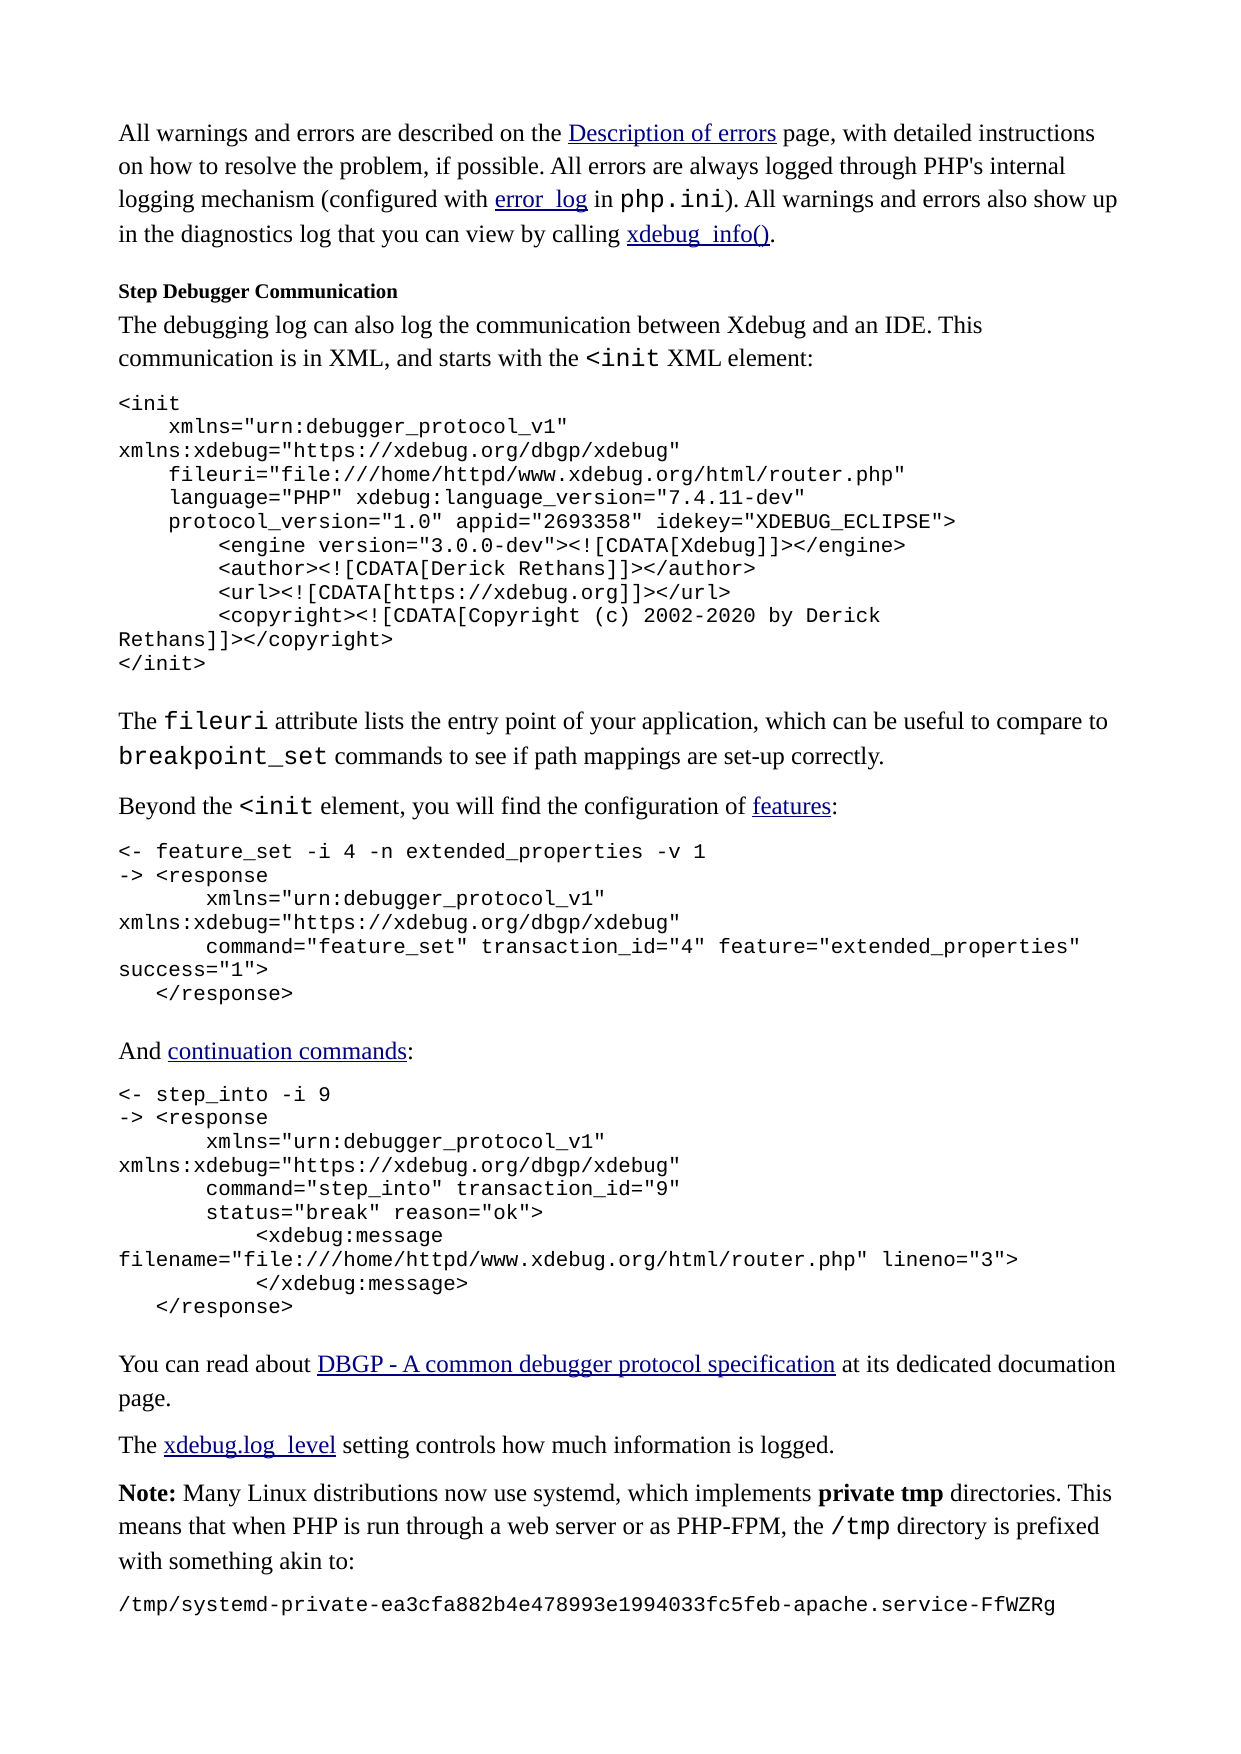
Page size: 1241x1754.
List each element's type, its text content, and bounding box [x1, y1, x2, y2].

text status="break" reason="ok"> [118, 1202, 1122, 1226]
text xmlns="urn:debugger_protocol_v1" xmlns:xdebug="https://xdebug.org/dbgp/xdebug" [118, 416, 1122, 464]
text Beyond the <init element, you will find the configuration of features: [118, 791, 1122, 822]
text xmlns="urn:debugger_protocol_v1" xmlns:xdebug="https://xdebug.org/dbgp/xdebug" [118, 888, 1122, 936]
text The fileuri attribute lists the entry point of your application, which can be useful to compare to breakpoint_set commands to see if path mappings are set-up correctly. [118, 706, 1122, 772]
text <- step_into -i 9 [118, 1084, 1122, 1107]
text <- feature_set -i 4 -n extended_properties -v 1 [118, 841, 1122, 865]
text xmlns="urn:debugger_protocol_v1" xmlns:xdebug="https://xdebug.org/dbgp/xdebug" [118, 1131, 1122, 1178]
text </response> [118, 983, 1122, 1007]
text /tmp/systemd-private-ea3cfa882b4e478993e1994033fc5feb-apache.service-FfWZRg [118, 1593, 1122, 1617]
text protocol_version="1.0" appid="2693358" idekey="XDEBUG_ECLIPSE"> [118, 511, 1122, 534]
text <init [118, 393, 1122, 416]
text <copyright><![CDATA[Copyright (c) 2002-2020 by Derick Rethans]]></copyright> [118, 606, 1122, 653]
text <author><![CDATA[Derick Rethans]]></author> [118, 558, 1122, 582]
text </response> [118, 1296, 1122, 1320]
text -> <response [118, 865, 1122, 888]
text All warnings and errors are described on the Description of errors page, with detailed instructions on how to resolve the problem, if possible. All errors are always logged through PHP's internal logging mechanism (configured with error_log in php.ini). All warnings and errors also show up in the diagnostics log that you can view by calling xdebug_info(). [118, 118, 1122, 248]
text </xdebug:message> [118, 1273, 1122, 1296]
text The xdebug.log_level setting controls how much information is logged. [118, 1430, 1122, 1459]
text </init> [118, 653, 1122, 676]
text <url><![CDATA[https://xdebug.org]]></url> [118, 582, 1122, 606]
text <engine version="3.0.0-dev"><![CDATA[Xdebug]]></engine> [118, 534, 1122, 558]
text -> <response [118, 1107, 1122, 1131]
text Note: Many Linux distributions now use systemd, which implements private tmp directories. This means that when PHP is run through a web server or as PHP-FPM, the /tmp directory is prefixed with something akin to: [118, 1478, 1122, 1575]
text The debugging log can also log the communication between Xdebug and an IDE. This communication is in XML, and starts with the <init XML element: [118, 310, 1122, 373]
text command="step_into" transaction_id="9" [118, 1178, 1122, 1202]
text You can read about DBGP - A common debugger protocol specification at its dedicated documation page. [118, 1349, 1122, 1411]
subtitle Step Debugger Communication [118, 279, 1122, 303]
text fileuri="file:///home/httpd/www.xdebug.org/html/router.php" [118, 464, 1122, 487]
text And continuation commands: [118, 1036, 1122, 1065]
text language="PHP" xdebug:language_version="7.4.11-dev" [118, 487, 1122, 511]
text command="feature_set" transaction_id="4" feature="extended_properties" success="1"> [118, 936, 1122, 983]
text <xdebug:message filename="file:///home/httpd/www.xdebug.org/html/router.php" lineno="3"> [118, 1226, 1122, 1273]
